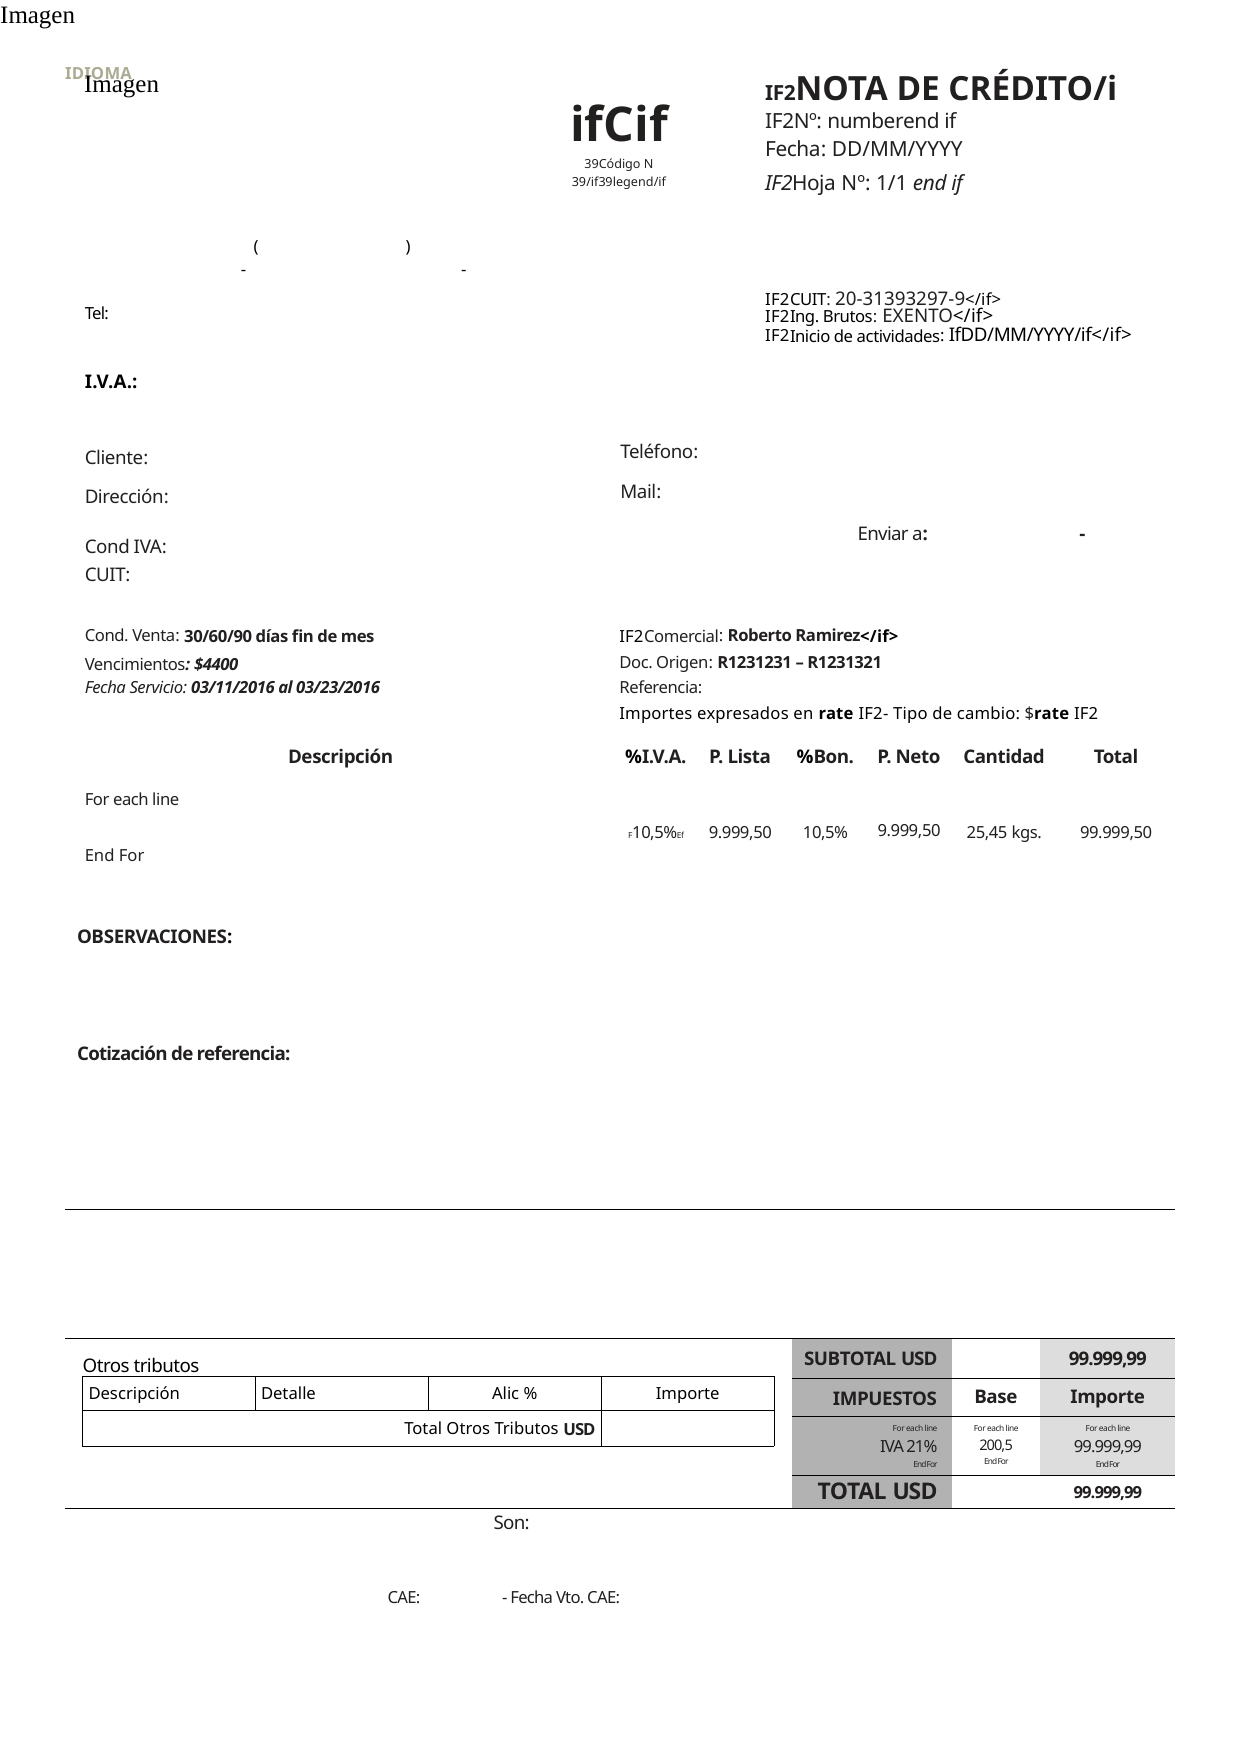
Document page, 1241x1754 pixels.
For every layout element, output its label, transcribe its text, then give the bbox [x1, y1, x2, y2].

table_cell </if> [65, 1093, 792, 1209]
table_cell End For [65, 844, 616, 873]
table_header [695, 787, 785, 816]
table_cell 9.999,50 [695, 816, 785, 844]
table_cell [1040, 950, 1175, 989]
table_cell 9.999,50 [866, 816, 951, 844]
table_cell [866, 844, 951, 873]
table_header [1040, 873, 1175, 912]
table_header [785, 787, 866, 816]
table_cell [952, 912, 1040, 950]
table_cell [785, 844, 866, 873]
table_cell [1057, 844, 1175, 873]
table_cell 25,45 kgs. [951, 816, 1057, 844]
table_cell 99.999,50 [1057, 816, 1175, 844]
table_cell [951, 844, 1057, 873]
table_header [866, 787, 951, 816]
table_header [951, 787, 1057, 816]
table_cell [695, 844, 785, 873]
table_header <if test="o.comment"> [65, 873, 792, 912]
table_cell [792, 1093, 952, 1209]
table_cell [1040, 1027, 1175, 1092]
table_cell OBSERVACIONES: <o.comment> [65, 912, 792, 950]
table_cell [952, 950, 1040, 989]
table_cell [1040, 912, 1175, 950]
table_cell Cotización de referencia: <"%s%s = %s%s" % (o.currency_id.name, o.move_inverse_currency_rate, o.move_currency_id.name, o.currency_rate)> [65, 1027, 792, 1092]
table_cell [792, 989, 952, 1027]
table_cell <if test="o._fields.get('move_currency_id') and o.move_currency_id.name"> [65, 989, 792, 1027]
table_header For each line [65, 787, 616, 816]
table_cell <line.name> [65, 816, 616, 844]
table_cell [1040, 1093, 1175, 1209]
table_cell [792, 1027, 952, 1092]
table_cell </if> [65, 950, 792, 989]
table_cell [792, 950, 952, 989]
table_cell [952, 1027, 1040, 1092]
table_cell [792, 912, 952, 950]
table_cell [952, 1093, 1040, 1209]
table_header [1057, 787, 1175, 816]
table_header [616, 787, 695, 816]
table_cell F10,5%Ef [616, 816, 695, 844]
table_cell [1040, 989, 1175, 1027]
table_cell [616, 844, 695, 873]
table_header [952, 873, 1040, 912]
table_header [792, 873, 952, 912]
table_cell 10,5% [785, 816, 866, 844]
table_cell [952, 989, 1040, 1027]
